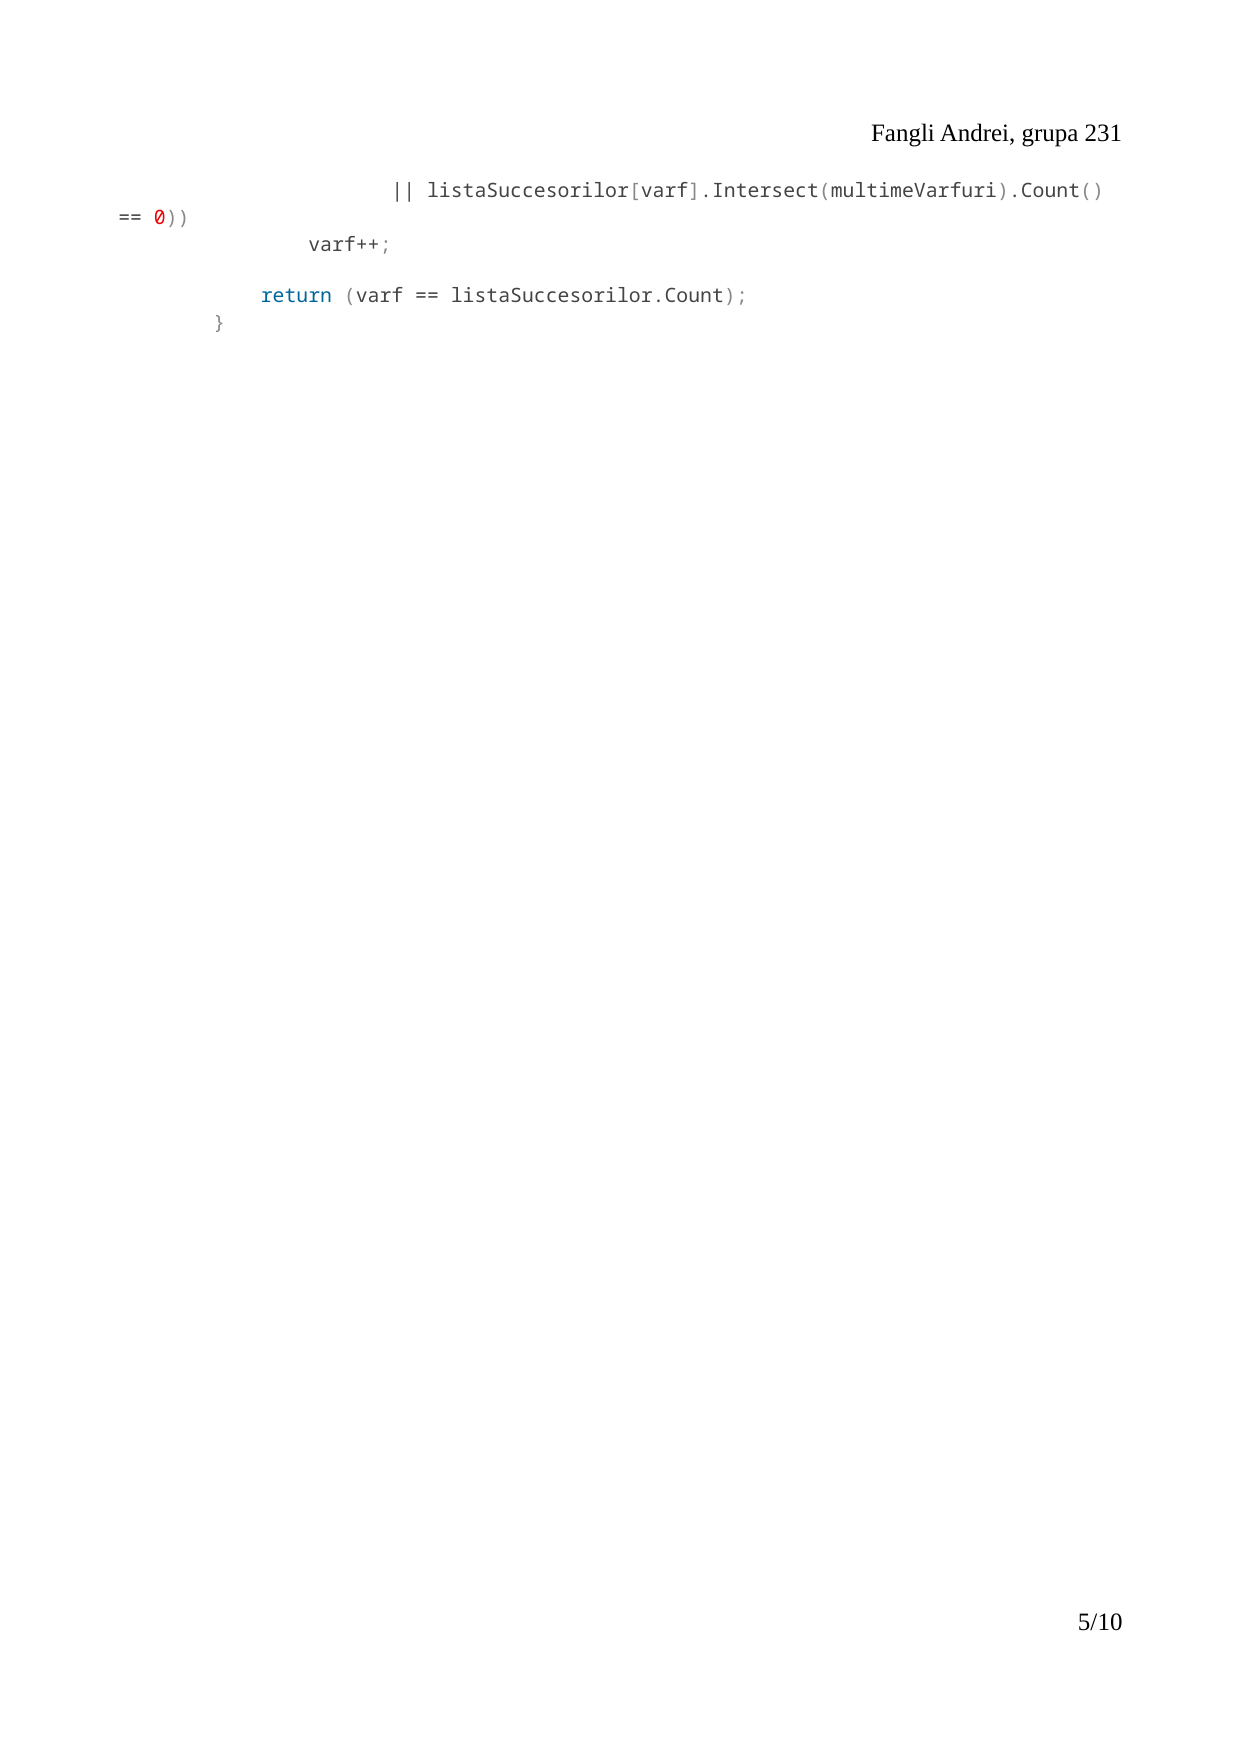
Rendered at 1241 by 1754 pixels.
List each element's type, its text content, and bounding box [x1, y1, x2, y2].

text varf++; [118, 230, 1122, 257]
text return (varf == listaSuccesorilor.Count); [118, 281, 1122, 308]
text } [118, 308, 1122, 335]
text || listaSuccesorilor[varf].Intersect(multimeVarfuri).Count() == 0)) [118, 176, 1122, 230]
